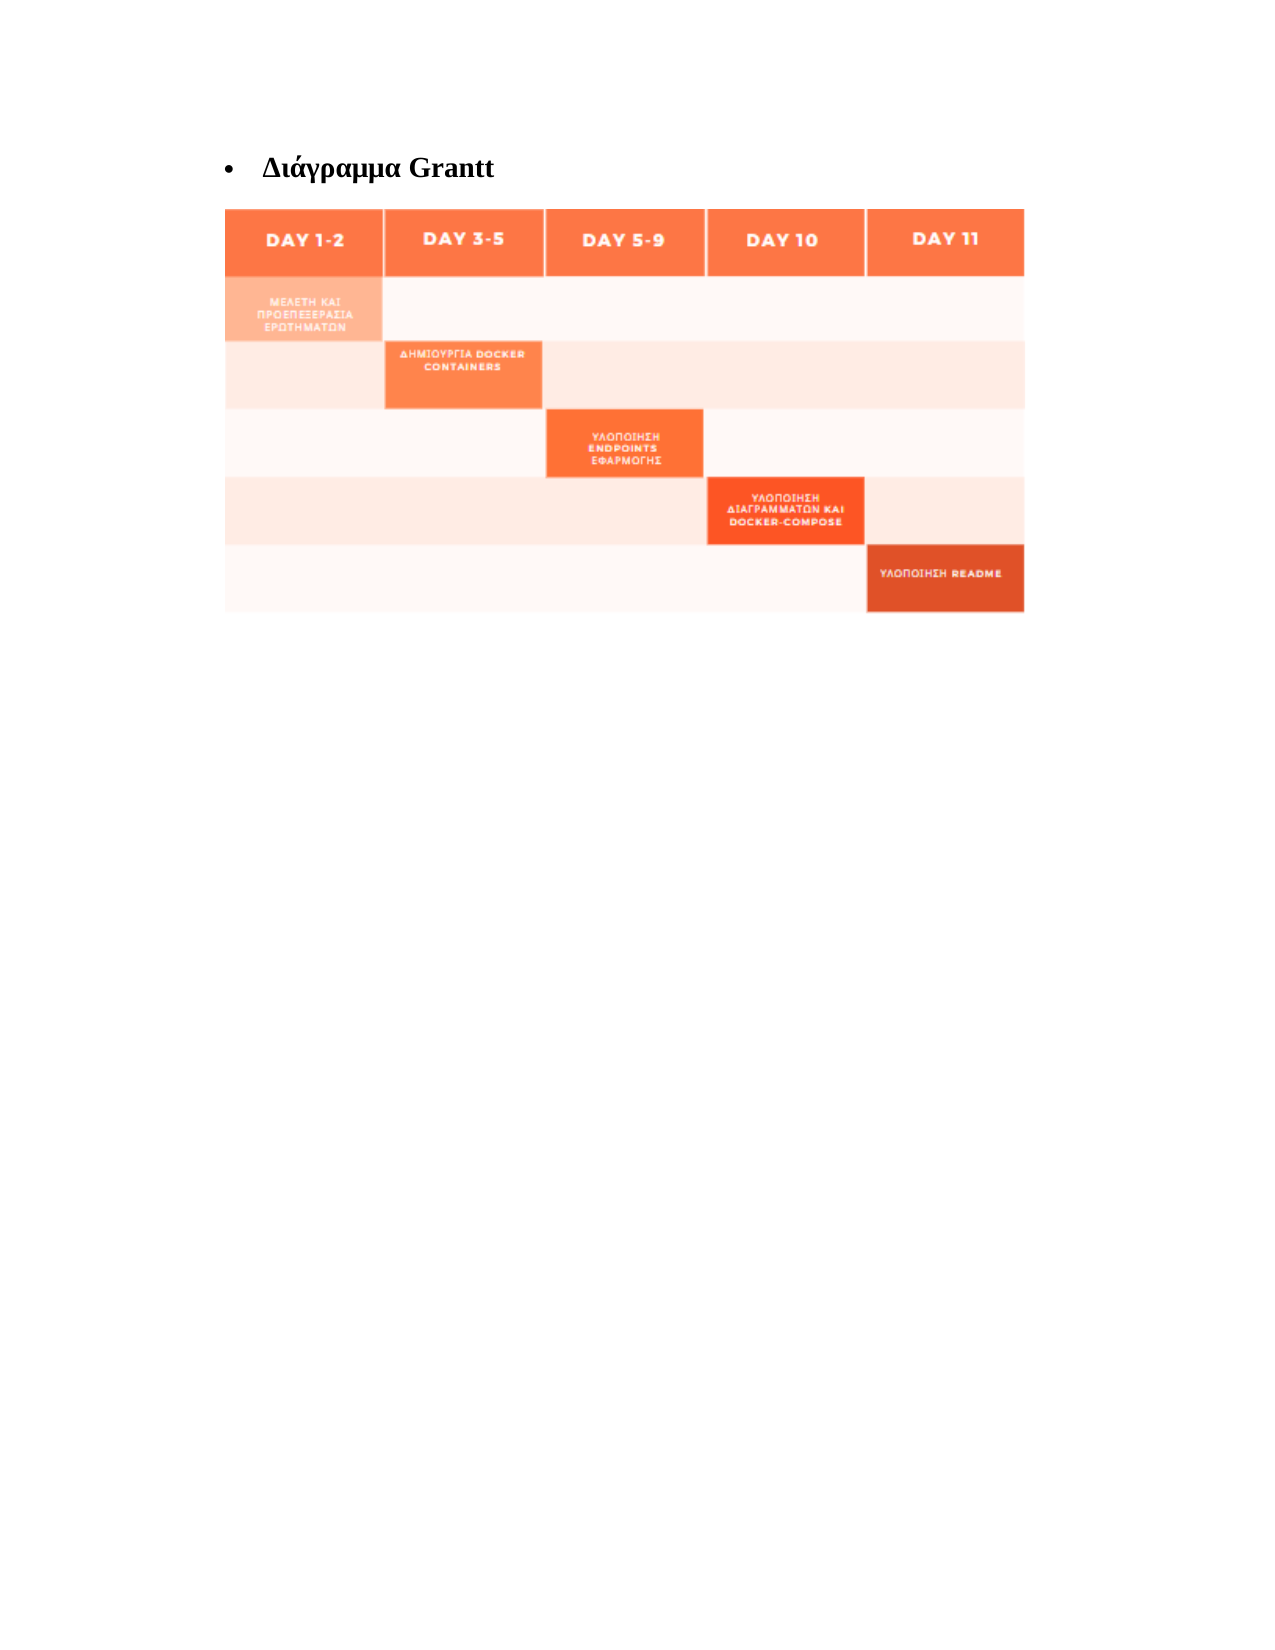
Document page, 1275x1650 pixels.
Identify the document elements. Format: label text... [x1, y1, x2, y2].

list Διάγραμμα Grantt [225, 150, 1087, 183]
